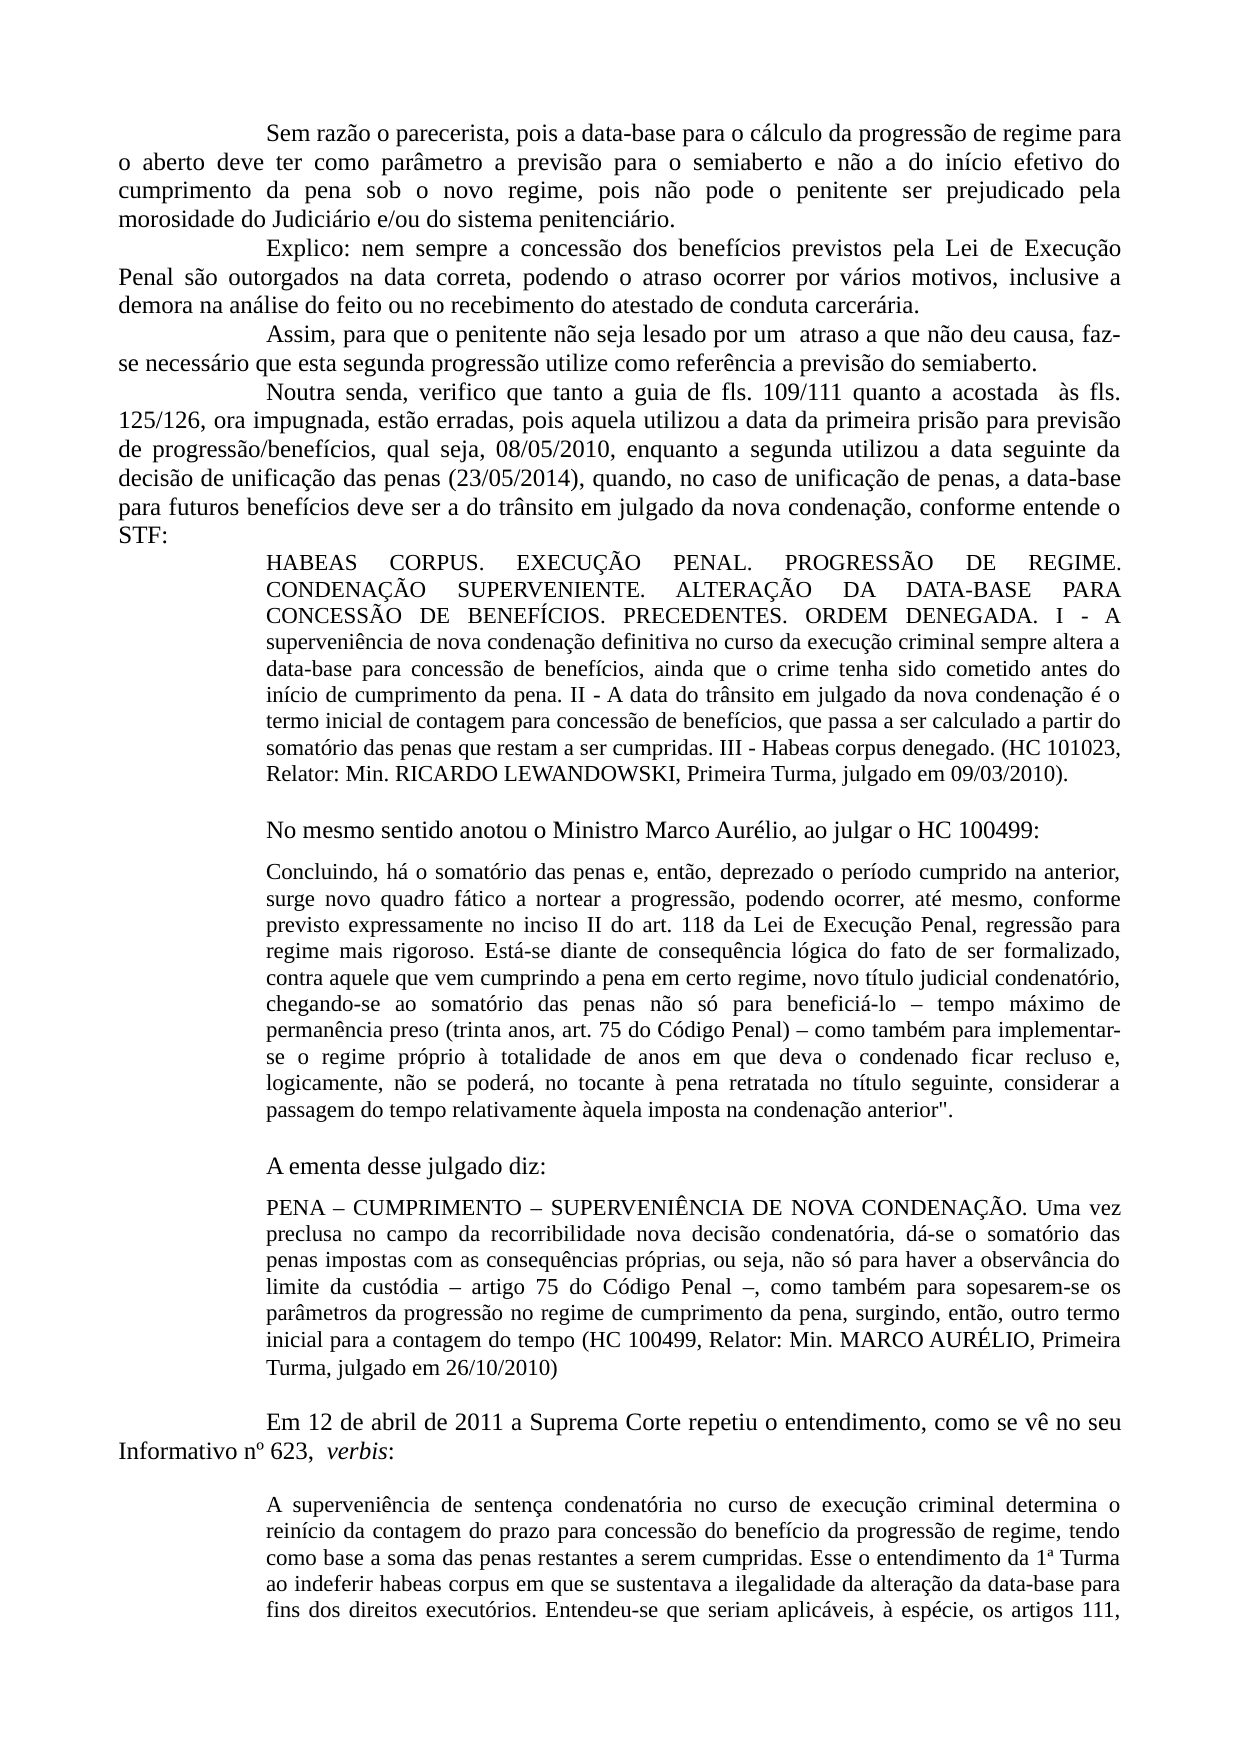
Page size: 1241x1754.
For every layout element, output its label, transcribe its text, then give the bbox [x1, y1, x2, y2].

text Explico: nem sempre a concessão dos benefícios previstos pela Lei de Execução Penal são outorgados na data correta, podendo o atraso ocorrer por vários motivos, inclusive a demora na análise do feito ou no recebimento do atestado de conduta carcerária. [118, 233, 1122, 319]
text No mesmo sentido anotou o Ministro Marco Aurélio, ao julgar o HC 100499: [148, 815, 1122, 844]
text Concluindo, há o somatório das penas e, então, deprezado o período cumprido na anterior, surge novo quadro fático a nortear a progressão, podendo ocorrer, até mesmo, conforme previsto expressamente no inciso II do art. 118 da Lei de Execução Penal, regressão para regime mais rigoroso. Está-se diante de consequência lógica do fato de ser formalizado, contra aquele que vem cumprindo a pena em certo regime, novo título judicial condenatório, chegando-se ao somatório das penas não só para beneficiá-lo – tempo máximo de permanência preso (trinta anos, art. 75 do Código Penal) – como também para implementar-se o regime próprio à totalidade de anos em que deva o condenado ficar recluso e, logicamente, não se poderá, no tocante à pena retratada no título seguinte, considerar a passagem do tempo relativamente àquela imposta na condenação anterior". [266, 858, 1122, 1122]
text PENA – CUMPRIMENTO – SUPERVENIÊNCIA DE NOVA CONDENAÇÃO. Uma vez preclusa no campo da recorribilidade nova decisão condenatória, dá-se o somatório das penas impostas com as consequências próprias, ou seja, não só para haver a observância do limite da custódia – artigo 75 do Código Penal –, como também para sopesarem-se os parâmetros da progressão no regime de cumprimento da pena, surgindo, então, outro termo inicial para a contagem do tempo (HC 100499, Relator: Min. MARCO AURÉLIO, Primeira Turma, julgado em 26/10/2010) [266, 1194, 1122, 1381]
text HABEAS CORPUS. EXECUÇÃO PENAL. PROGRESSÃO DE REGIME. CONDENAÇÃO SUPERVENIENTE. ALTERAÇÃO DA DATA-BASE PARA CONCESSÃO DE BENEFÍCIOS. PRECEDENTES. ORDEM DENEGADA. I - A superveniência de nova condenação definitiva no curso da execução criminal sempre altera a data-base para concessão de benefícios, ainda que o crime tenha sido cometido antes do início de cumprimento da pena. II - A data do trânsito em julgado da nova condenação é o termo inicial de contagem para concessão de benefícios, que passa a ser calculado a partir do somatório das penas que restam a ser cumpridas. III - Habeas corpus denegado. (HC 101023, Relator: Min. RICARDO LEWANDOWSKI, Primeira Turma, julgado em 09/03/2010). [266, 549, 1122, 787]
text Noutra senda, verifico que tanto a guia de fls. 109/111 quanto a acostada às fls. 125/126, ora impugnada, estão erradas, pois aquela utilizou a data da primeira prisão para previsão de progressão/benefícios, qual seja, 08/05/2010, enquanto a segunda utilizou a data seguinte da decisão de unificação das penas (23/05/2014), quando, no caso de unificação de penas, a data-base para futuros benefícios deve ser a do trânsito em julgado da nova condenação, conforme entende o STF: [118, 377, 1122, 549]
text A ementa desse julgado diz: [148, 1151, 1122, 1179]
text Em 12 de abril de 2011 a Suprema Corte repetiu o entendimento, como se vê no seu Informativo nº 623, verbis: [118, 1407, 1122, 1464]
text Assim, para que o penitente não seja lesado por um atraso a que não deu causa, faz-se necessário que esta segunda progressão utilize como referência a previsão do semiaberto. [118, 319, 1122, 377]
text A superveniência de sentença condenatória no curso de execução criminal determina o reinício da contagem do prazo para concessão do benefício da progressão de regime, tendo como base a soma das penas restantes a serem cumpridas. Esse o entendimento da 1ª Turma ao indeferir habeas corpus em que se sustentava a ilegalidade da alteração da data-base para fins dos direitos executórios. Entendeu-se que seriam aplicáveis, à espécie, os artigos 111, [266, 1491, 1122, 1623]
text Sem razão o parecerista, pois a data-base para o cálculo da progressão de regime para o aberto deve ter como parâmetro a previsão para o semiaberto e não a do início efetivo do cumprimento da pena sob o novo regime, pois não pode o penitente ser prejudicado pela morosidade do Judiciário e/ou do sistema penitenciário. [118, 118, 1122, 233]
